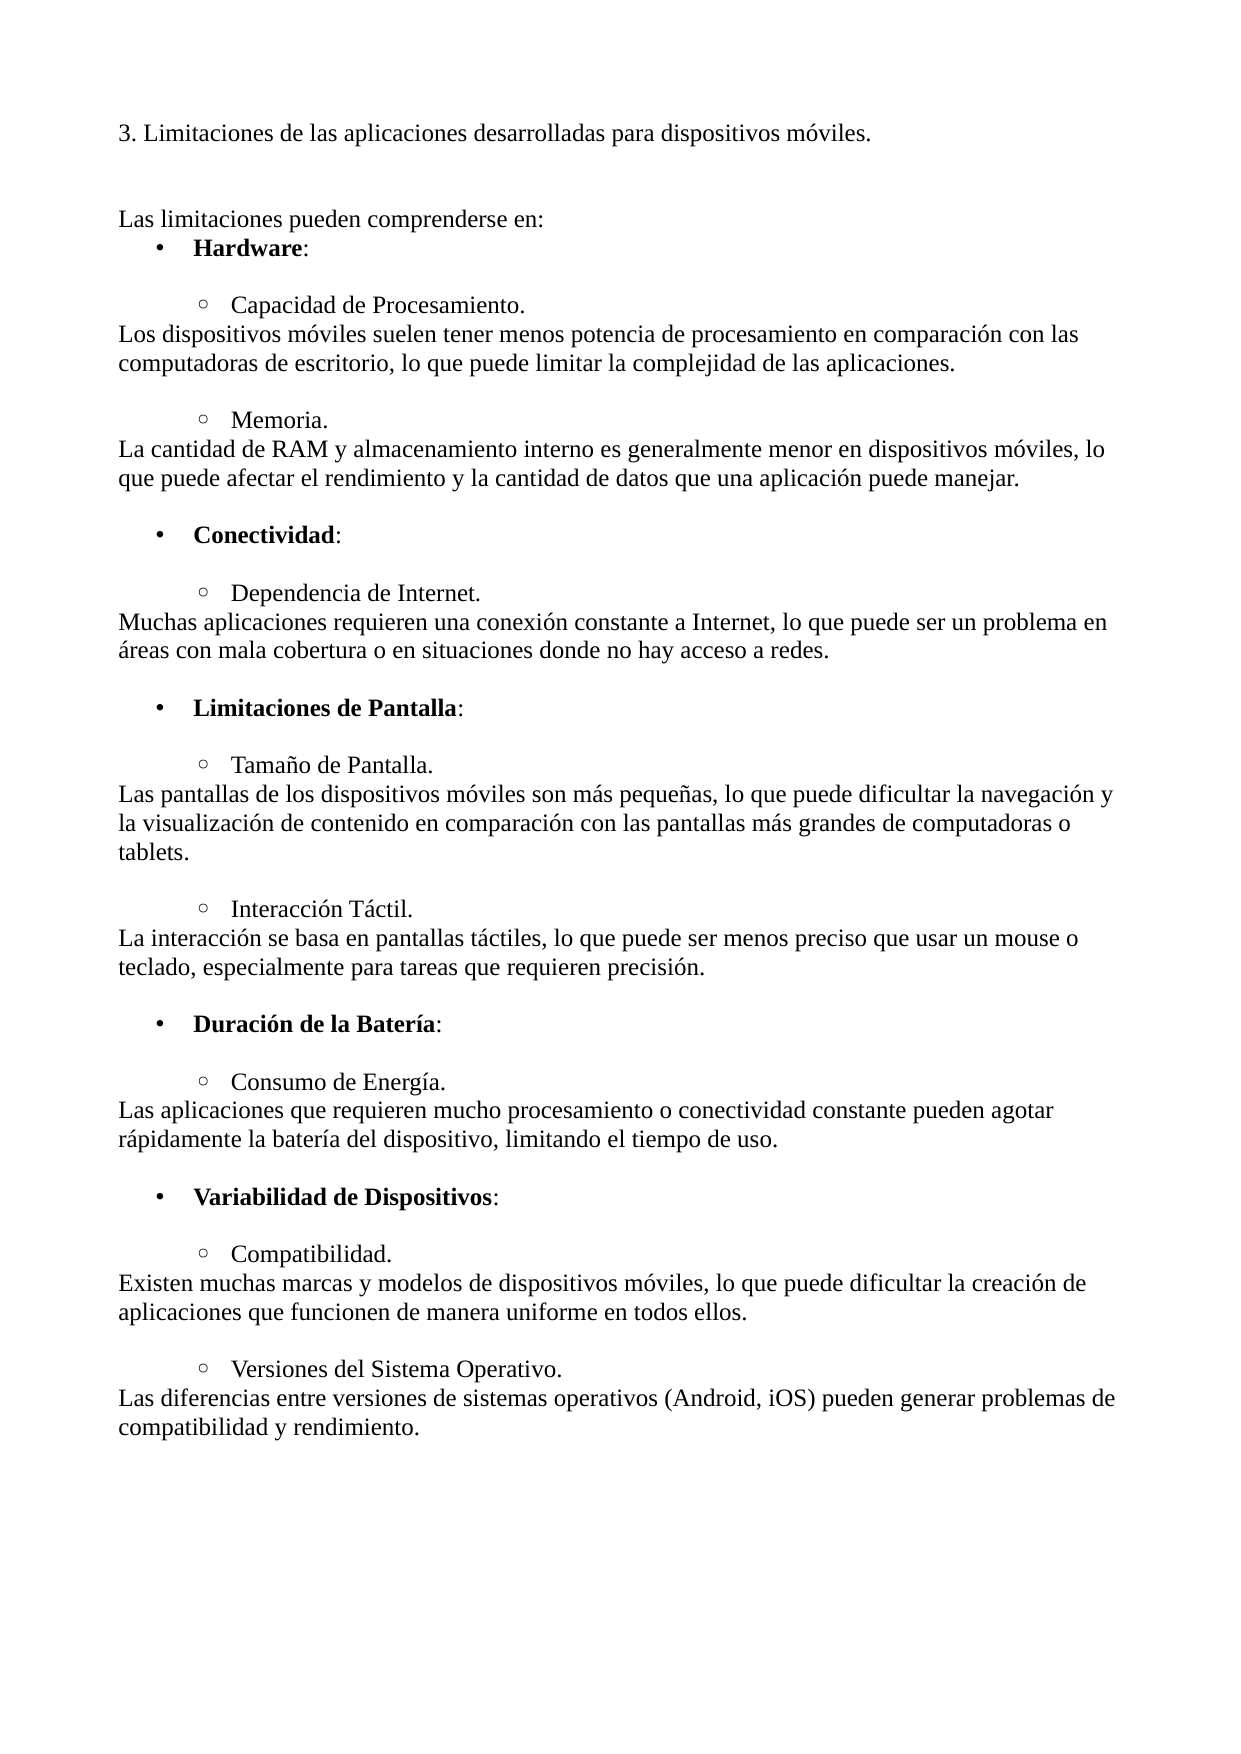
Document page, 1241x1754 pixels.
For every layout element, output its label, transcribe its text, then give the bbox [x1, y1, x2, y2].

list Hardware: [156, 233, 1122, 262]
text La cantidad de RAM y almacenamiento interno es generalmente menor en dispositivos móviles, lo que puede afectar el rendimiento y la cantidad de datos que una aplicación puede manejar. [118, 434, 1122, 492]
text Muchas aplicaciones requieren una conexión constante a Internet, lo que puede ser un problema en áreas con mala cobertura o en situaciones donde no hay acceso a redes. [118, 607, 1122, 664]
list Compatibilidad. [193, 1239, 1122, 1268]
text Las aplicaciones que requieren mucho procesamiento o conectividad constante pueden agotar rápidamente la batería del dispositivo, limitando el tiempo de uso. [118, 1096, 1122, 1153]
text Los dispositivos móviles suelen tener menos potencia de procesamiento en comparación con las computadoras de escritorio, lo que puede limitar la complejidad de las aplicaciones. [118, 319, 1122, 377]
list Consumo de Energía. [193, 1067, 1122, 1096]
text Las pantallas de los dispositivos móviles son más pequeñas, lo que puede dificultar la navegación y la visualización de contenido en comparación con las pantallas más grandes de computadoras o tablets. [118, 779, 1122, 866]
list Duración de la Batería: [156, 1009, 1122, 1038]
text Las limitaciones pueden comprenderse en: [118, 204, 1122, 233]
list Variabilidad de Dispositivos: [156, 1182, 1122, 1211]
text Las diferencias entre versiones de sistemas operativos (Android, iOS) pueden generar problemas de compatibilidad y rendimiento. [118, 1383, 1122, 1441]
list Capacidad de Procesamiento. [193, 291, 1122, 319]
list Memoria. [193, 406, 1122, 434]
text 3. Limitaciones de las aplicaciones desarrolladas para dispositivos móviles. [118, 118, 1122, 147]
list Conectividad: [156, 521, 1122, 549]
list Versiones del Sistema Operativo. [193, 1354, 1122, 1383]
text Existen muchas marcas y modelos de dispositivos móviles, lo que puede dificultar la creación de aplicaciones que funcionen de manera uniforme en todos ellos. [118, 1268, 1122, 1326]
text La interacción se basa en pantallas táctiles, lo que puede ser menos preciso que usar un mouse o teclado, especialmente para tareas que requieren precisión. [118, 923, 1122, 981]
list Tamaño de Pantalla. [193, 751, 1122, 779]
list Limitaciones de Pantalla: [156, 693, 1122, 722]
list Dependencia de Internet. [193, 578, 1122, 607]
list Interacción Táctil. [193, 894, 1122, 923]
